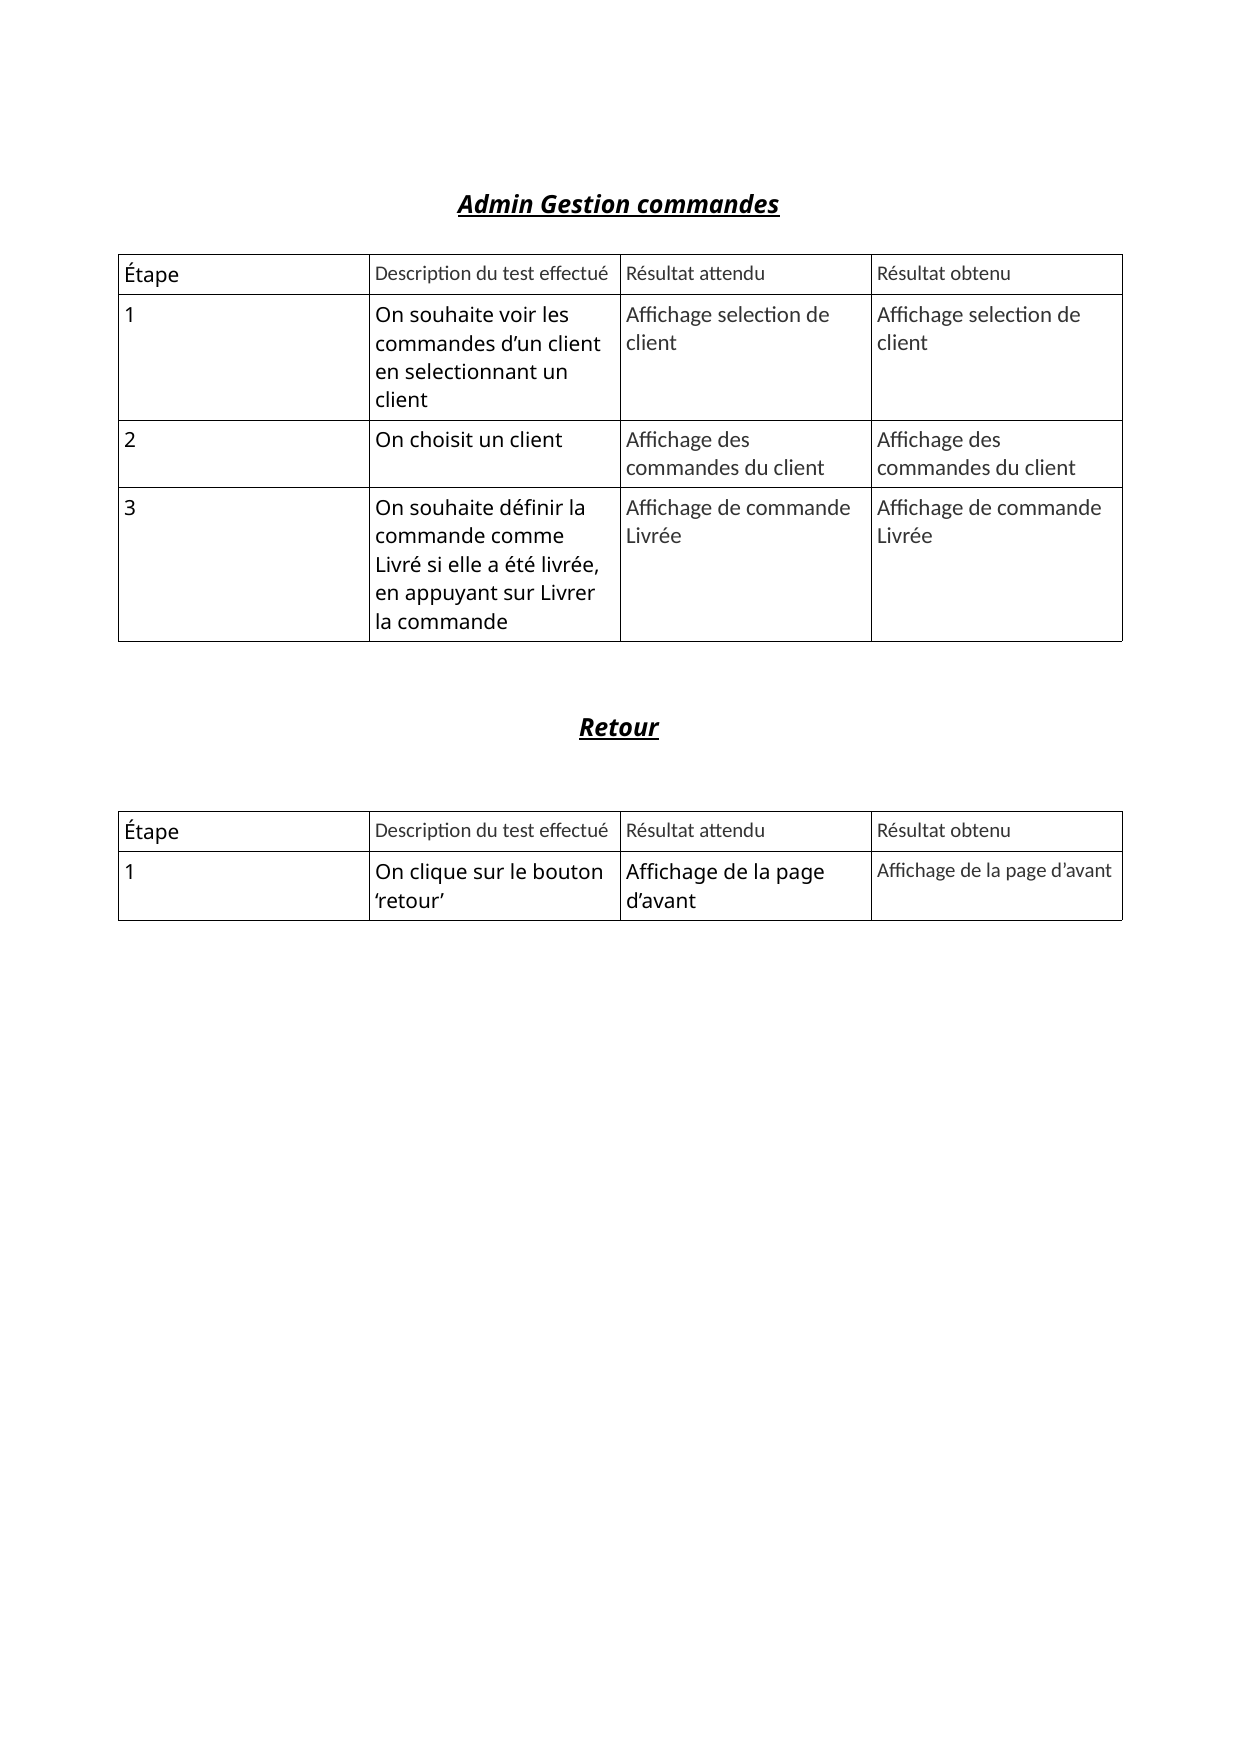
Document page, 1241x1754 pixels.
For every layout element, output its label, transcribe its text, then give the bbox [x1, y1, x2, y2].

table_cell Affichage de commande Livrée [621, 488, 871, 641]
table_header Résultat obtenu [872, 812, 1122, 851]
table_cell On souhaite voir les commandes d’un client en selectionnant un client [370, 295, 620, 420]
table_header Résultat attendu [621, 255, 871, 294]
table_cell 2 [119, 421, 369, 487]
table_cell 1 [119, 295, 369, 420]
table_cell Affichage des commandes du client [872, 421, 1122, 487]
table_cell 1 [119, 852, 369, 920]
table_header Description du test effectué [370, 812, 620, 851]
table_cell On souhaite définir la commande comme Livré si elle a été livrée, en appuyant sur Livrer la commande [370, 488, 620, 641]
table_header Étape [119, 255, 369, 294]
table_cell Affichage de la page d’avant [872, 852, 1122, 920]
text Admin Gestion commandes [118, 186, 1122, 220]
table_cell Affichage selection de client [872, 295, 1122, 420]
text Retour [118, 709, 1122, 743]
table_header Description du test effectué [370, 255, 620, 294]
table_header Résultat obtenu [872, 255, 1122, 294]
table_cell 3 [119, 488, 369, 641]
table_cell Affichage des commandes du client [621, 421, 871, 487]
table_header Étape [119, 812, 369, 851]
table_cell On choisit un client [370, 421, 620, 487]
table_cell Affichage de commande Livrée [872, 488, 1122, 641]
table_header Résultat attendu [621, 812, 871, 851]
table_cell Affichage selection de client [621, 295, 871, 420]
table_cell Affichage de la page d’avant [621, 852, 871, 920]
table_cell On clique sur le bouton ‘retour’ [370, 852, 620, 920]
